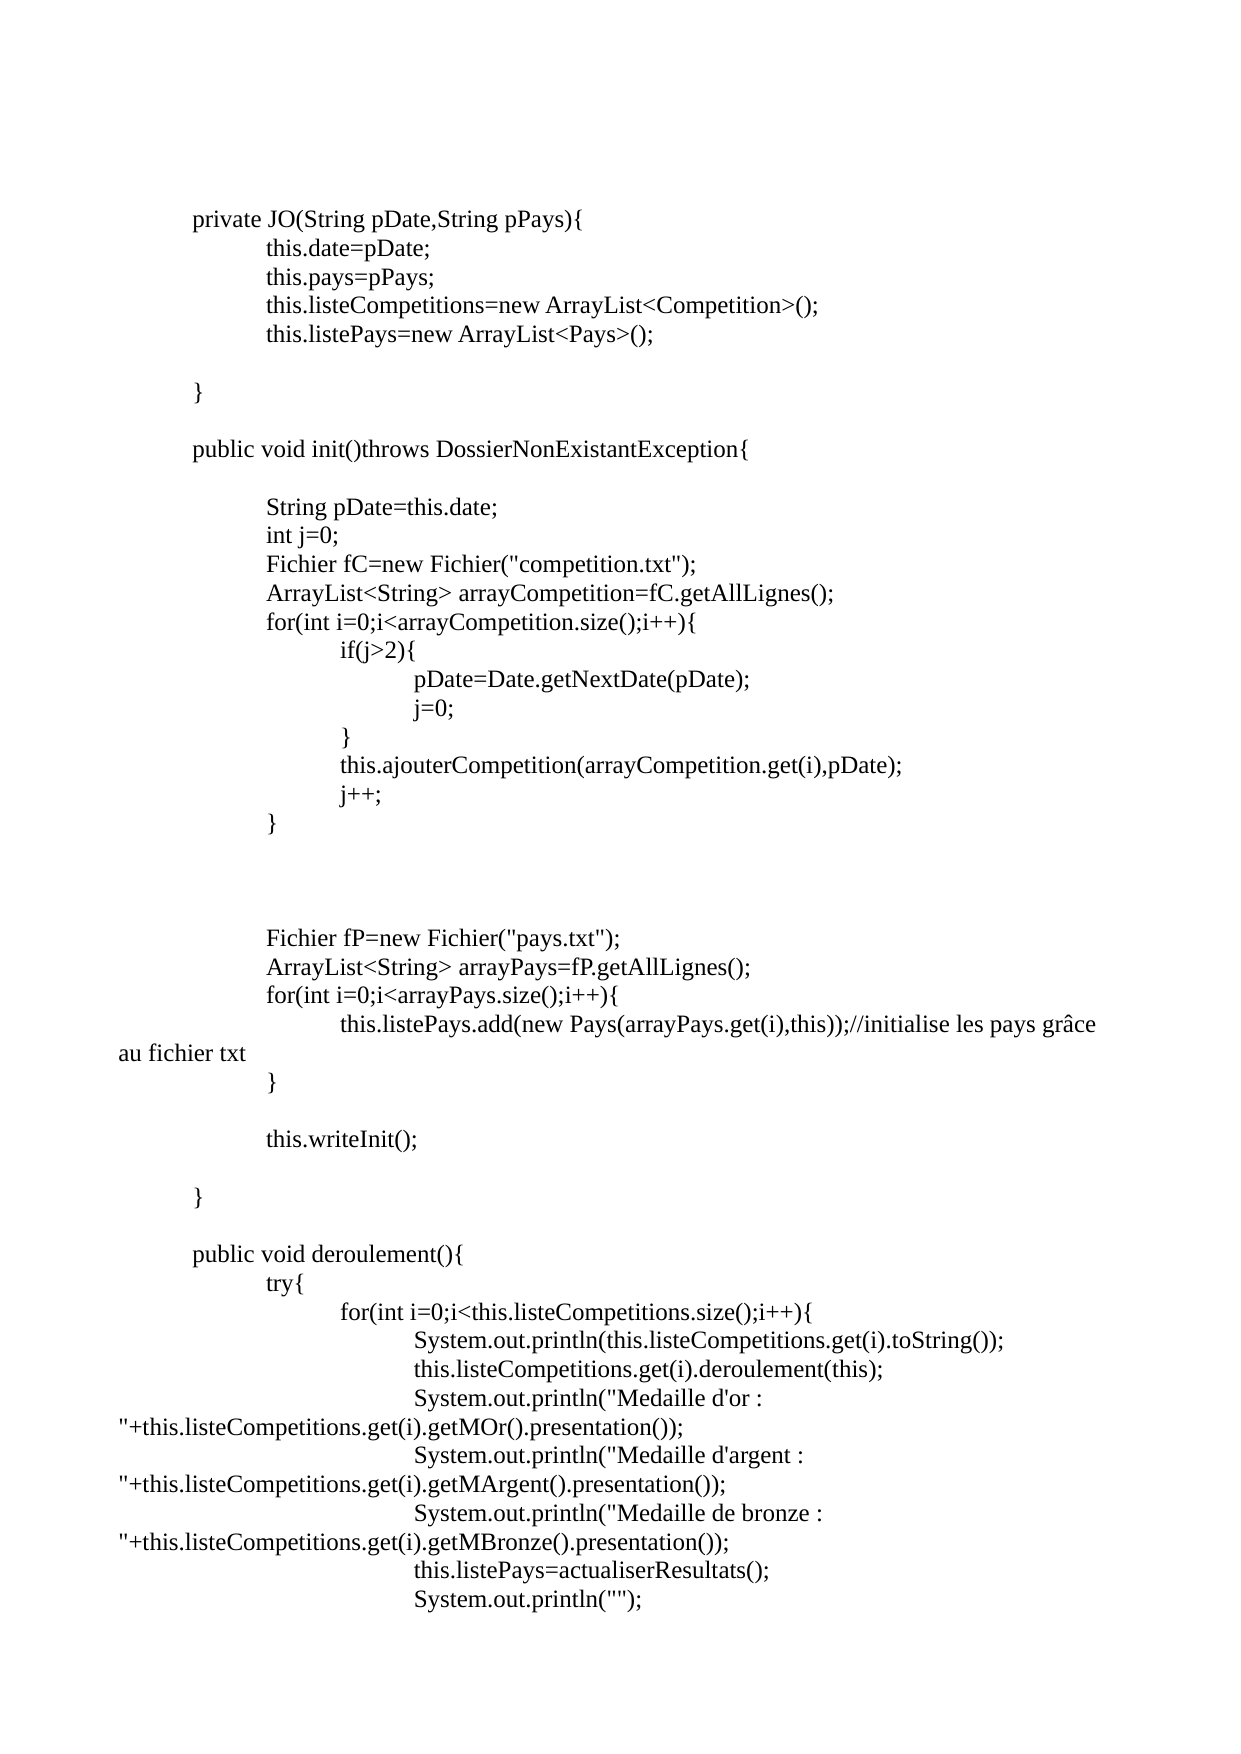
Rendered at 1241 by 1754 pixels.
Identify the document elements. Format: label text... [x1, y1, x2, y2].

text for(int i=0;i<arrayCompetition.size();i++){ [118, 607, 1122, 636]
text System.out.println(this.listeCompetitions.get(i).toString()); [118, 1326, 1122, 1354]
text j++; [118, 779, 1122, 808]
text j=0; [118, 693, 1122, 722]
text ArrayList<String> arrayCompetition=fC.getAllLignes(); [118, 578, 1122, 607]
text private JO(String pDate,String pPays){ [118, 204, 1122, 233]
text try{ [118, 1268, 1122, 1297]
text pDate=Date.getNextDate(pDate); [118, 664, 1122, 693]
text this.listePays=new ArrayList<Pays>(); [118, 319, 1122, 348]
text this.listePays=actualiserResultats(); [118, 1556, 1122, 1584]
text public void deroulement(){ [118, 1239, 1122, 1268]
text System.out.println("Medaille de bronze : "+this.listeCompetitions.get(i).getMBronze().presentation()); [118, 1498, 1122, 1556]
text } [118, 1067, 1122, 1096]
text this.listeCompetitions.get(i).deroulement(this); [118, 1354, 1122, 1383]
text String pDate=this.date; [118, 492, 1122, 521]
text Fichier fP=new Fichier("pays.txt"); [118, 923, 1122, 952]
text this.writeInit(); [118, 1124, 1122, 1153]
text for(int i=0;i<this.listeCompetitions.size();i++){ [118, 1297, 1122, 1326]
text ArrayList<String> arrayPays=fP.getAllLignes(); [118, 952, 1122, 981]
text } [118, 722, 1122, 751]
text this.ajouterCompetition(arrayCompetition.get(i),pDate); [118, 751, 1122, 779]
text System.out.println("Medaille d'argent : "+this.listeCompetitions.get(i).getMArgent().presentation()); [118, 1441, 1122, 1498]
text System.out.println("Medaille d'or : "+this.listeCompetitions.get(i).getMOr().presentation()); [118, 1383, 1122, 1441]
text for(int i=0;i<arrayPays.size();i++){ [118, 981, 1122, 1009]
text this.date=pDate; [118, 233, 1122, 262]
text Fichier fC=new Fichier("competition.txt"); [118, 549, 1122, 578]
text this.listePays.add(new Pays(arrayPays.get(i),this));//initialise les pays grâce au fichier txt [118, 1009, 1122, 1067]
text } [118, 377, 1122, 406]
text } [118, 1182, 1122, 1211]
text if(j>2){ [118, 636, 1122, 664]
text this.pays=pPays; [118, 262, 1122, 291]
text this.listeCompetitions=new ArrayList<Competition>(); [118, 291, 1122, 319]
text int j=0; [118, 521, 1122, 549]
text } [118, 808, 1122, 837]
text System.out.println(""); [118, 1584, 1122, 1613]
text public void init()throws DossierNonExistantException{ [118, 434, 1122, 463]
